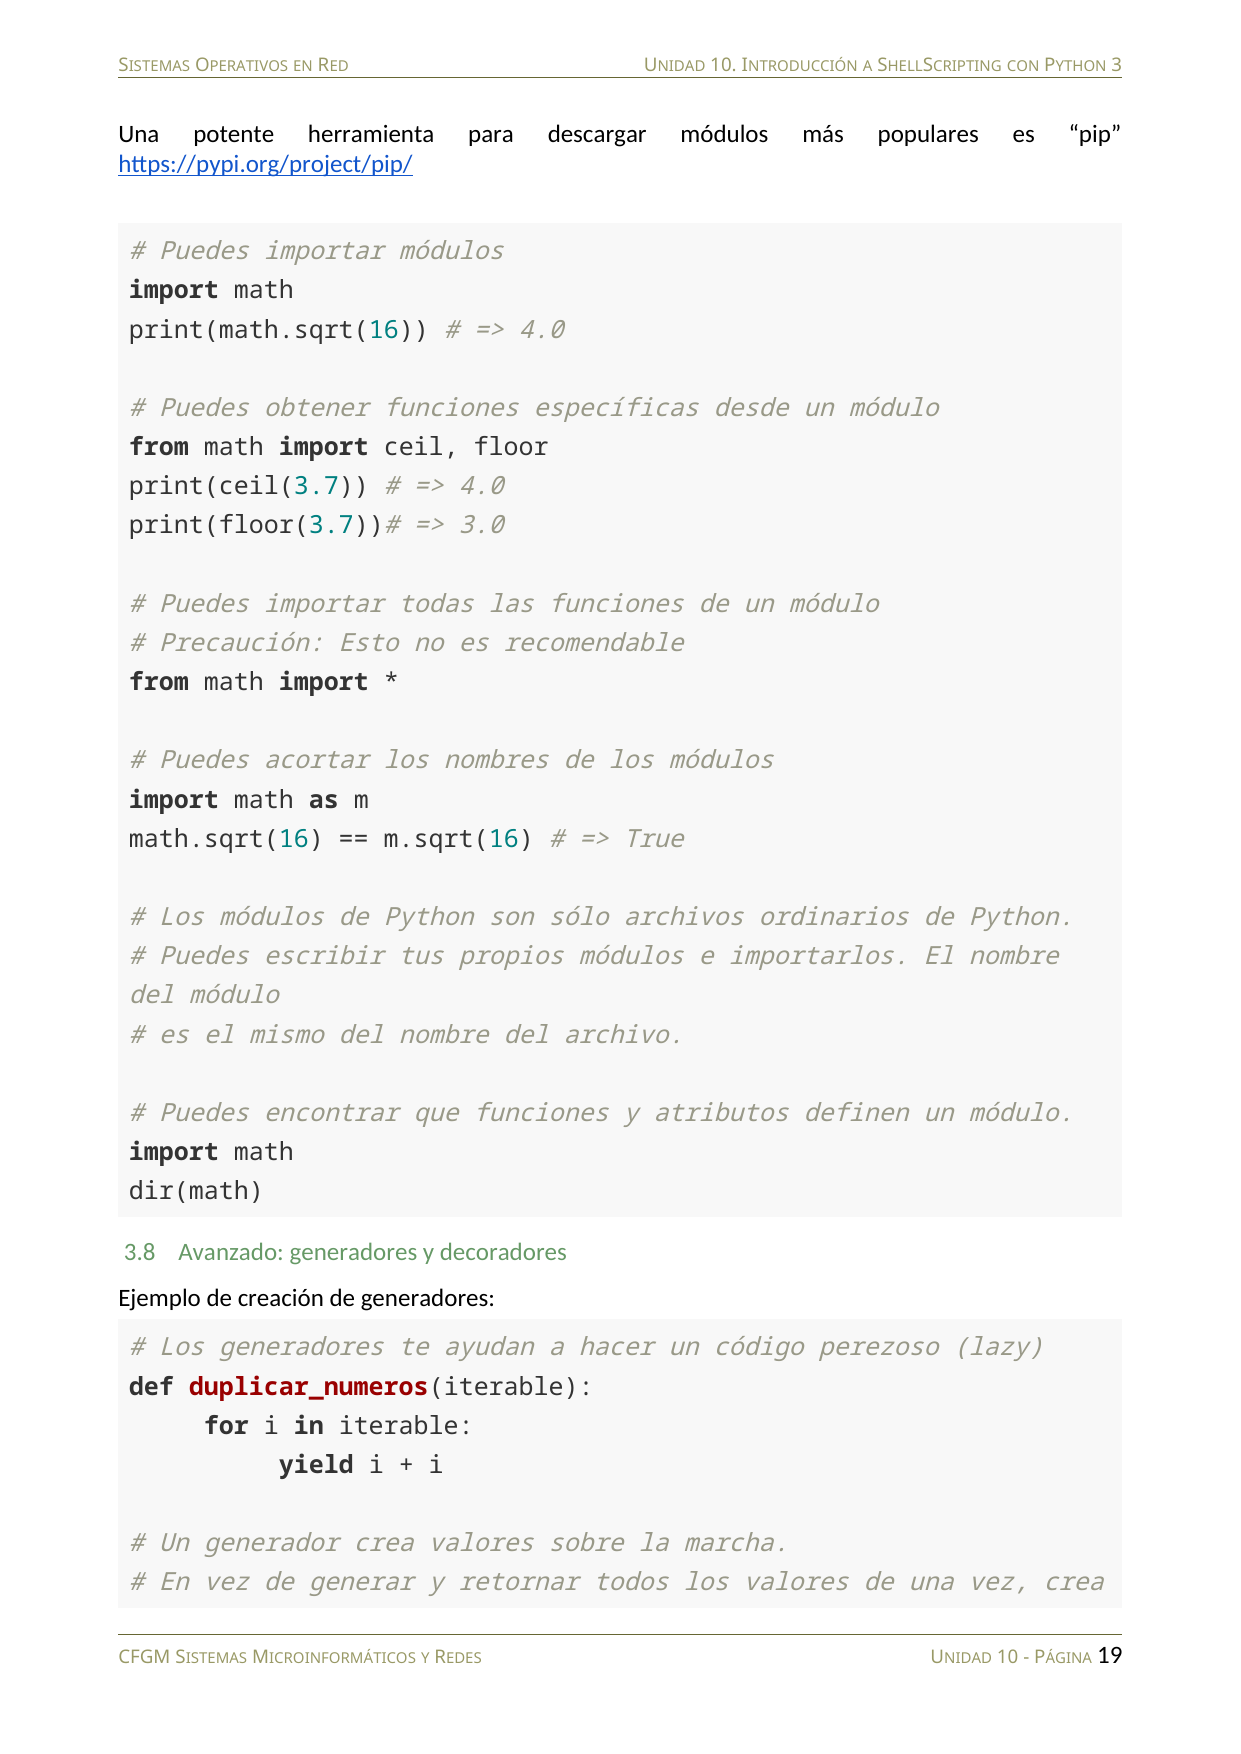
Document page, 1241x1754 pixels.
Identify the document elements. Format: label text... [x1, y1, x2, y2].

text Una potente herramienta para descargar módulos más populares es “pip” https://pypi.org/project/pip/ [118, 118, 1122, 179]
subtitle Avanzado: generadores y decoradores [118, 1236, 1122, 1267]
table_header # Los generadores te ayudan a hacer un código perezoso (lazy) def duplicar_numeros(iterable): for i in iterable: yield i + i # Un generador crea valores sobre la marcha. # En vez de generar y retornar todos los valores de una vez, crea [118, 1319, 1122, 1608]
table_header # Puedes importar módulos import math print(math.sqrt(16)) # => 4.0 # Puedes obtener funciones específicas desde un módulo from math import ceil, floor print(ceil(3.7)) # => 4.0 print(floor(3.7))# => 3.0 # Puedes importar todas las funciones de un módulo # Precaución: Esto no es recomendable from math import * # Puedes acortar los nombres de los módulos import math as m math.sqrt(16) == m.sqrt(16) # => True # Los módulos de Python son sólo archivos ordinarios de Python. # Puedes escribir tus propios módulos e importarlos. El nombre del módulo # es el mismo del nombre del archivo. # Puedes encontrar que funciones y atributos definen un módulo. import math dir(math) [118, 223, 1122, 1217]
text Ejemplo de creación de generadores: [118, 1282, 1122, 1312]
